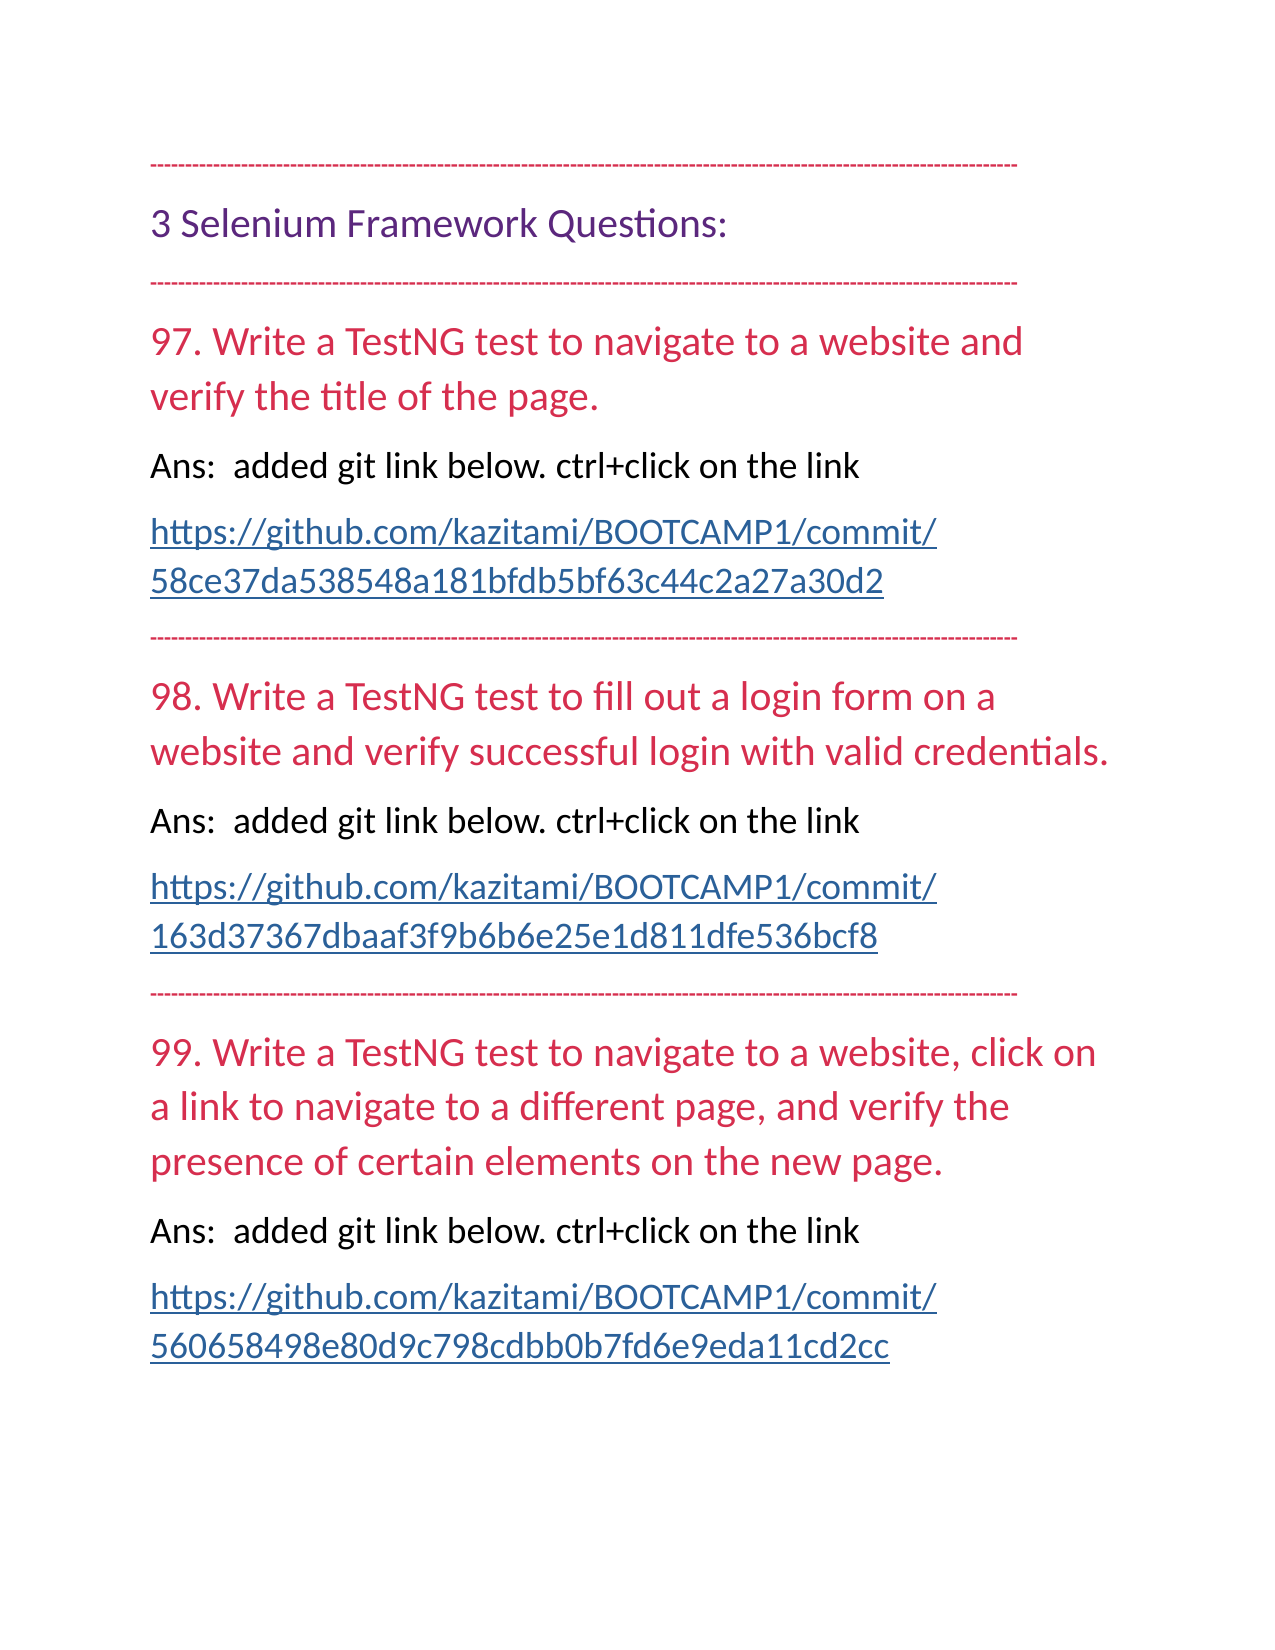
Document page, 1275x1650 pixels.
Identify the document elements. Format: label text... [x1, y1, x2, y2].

text Ans: added git link below. ctrl+click on the link [150, 1207, 1125, 1253]
text ---------------------------------------------------------------------------------------------------------------------------- [150, 979, 1125, 1007]
text ---------------------------------------------------------------------------------------------------------------------------- [150, 150, 1125, 178]
text https://github.com/kazitami/BOOTCAMP1/commit/58ce37da538548a181bfdb5bf63c44c2a27a30d2 [150, 508, 1125, 603]
text ---------------------------------------------------------------------------------------------------------------------------- [150, 268, 1125, 296]
text 97. Write a TestNG test to navigate to a website and verify the title of the page. [150, 315, 1125, 421]
text ---------------------------------------------------------------------------------------------------------------------------- [150, 623, 1125, 652]
text https://github.com/kazitami/BOOTCAMP1/commit/560658498e80d9c798cdbb0b7fd6e9eda11cd2cc [150, 1273, 1125, 1368]
text Ans: added git link below. ctrl+click on the link [150, 797, 1125, 843]
text Ans: added git link below. ctrl+click on the link [150, 442, 1125, 488]
text 99. Write a TestNG test to navigate to a website, click on a link to navigate to a different page, and verify the presence of certain elements on the new page. [150, 1026, 1125, 1186]
text 98. Write a TestNG test to fill out a login form on a website and verify successful login with valid credentials. [150, 670, 1125, 776]
text https://github.com/kazitami/BOOTCAMP1/commit/163d37367dbaaf3f9b6b6e25e1d811dfe536bcf8 [150, 863, 1125, 958]
text 3 Selenium Framework Questions: [150, 197, 1125, 248]
